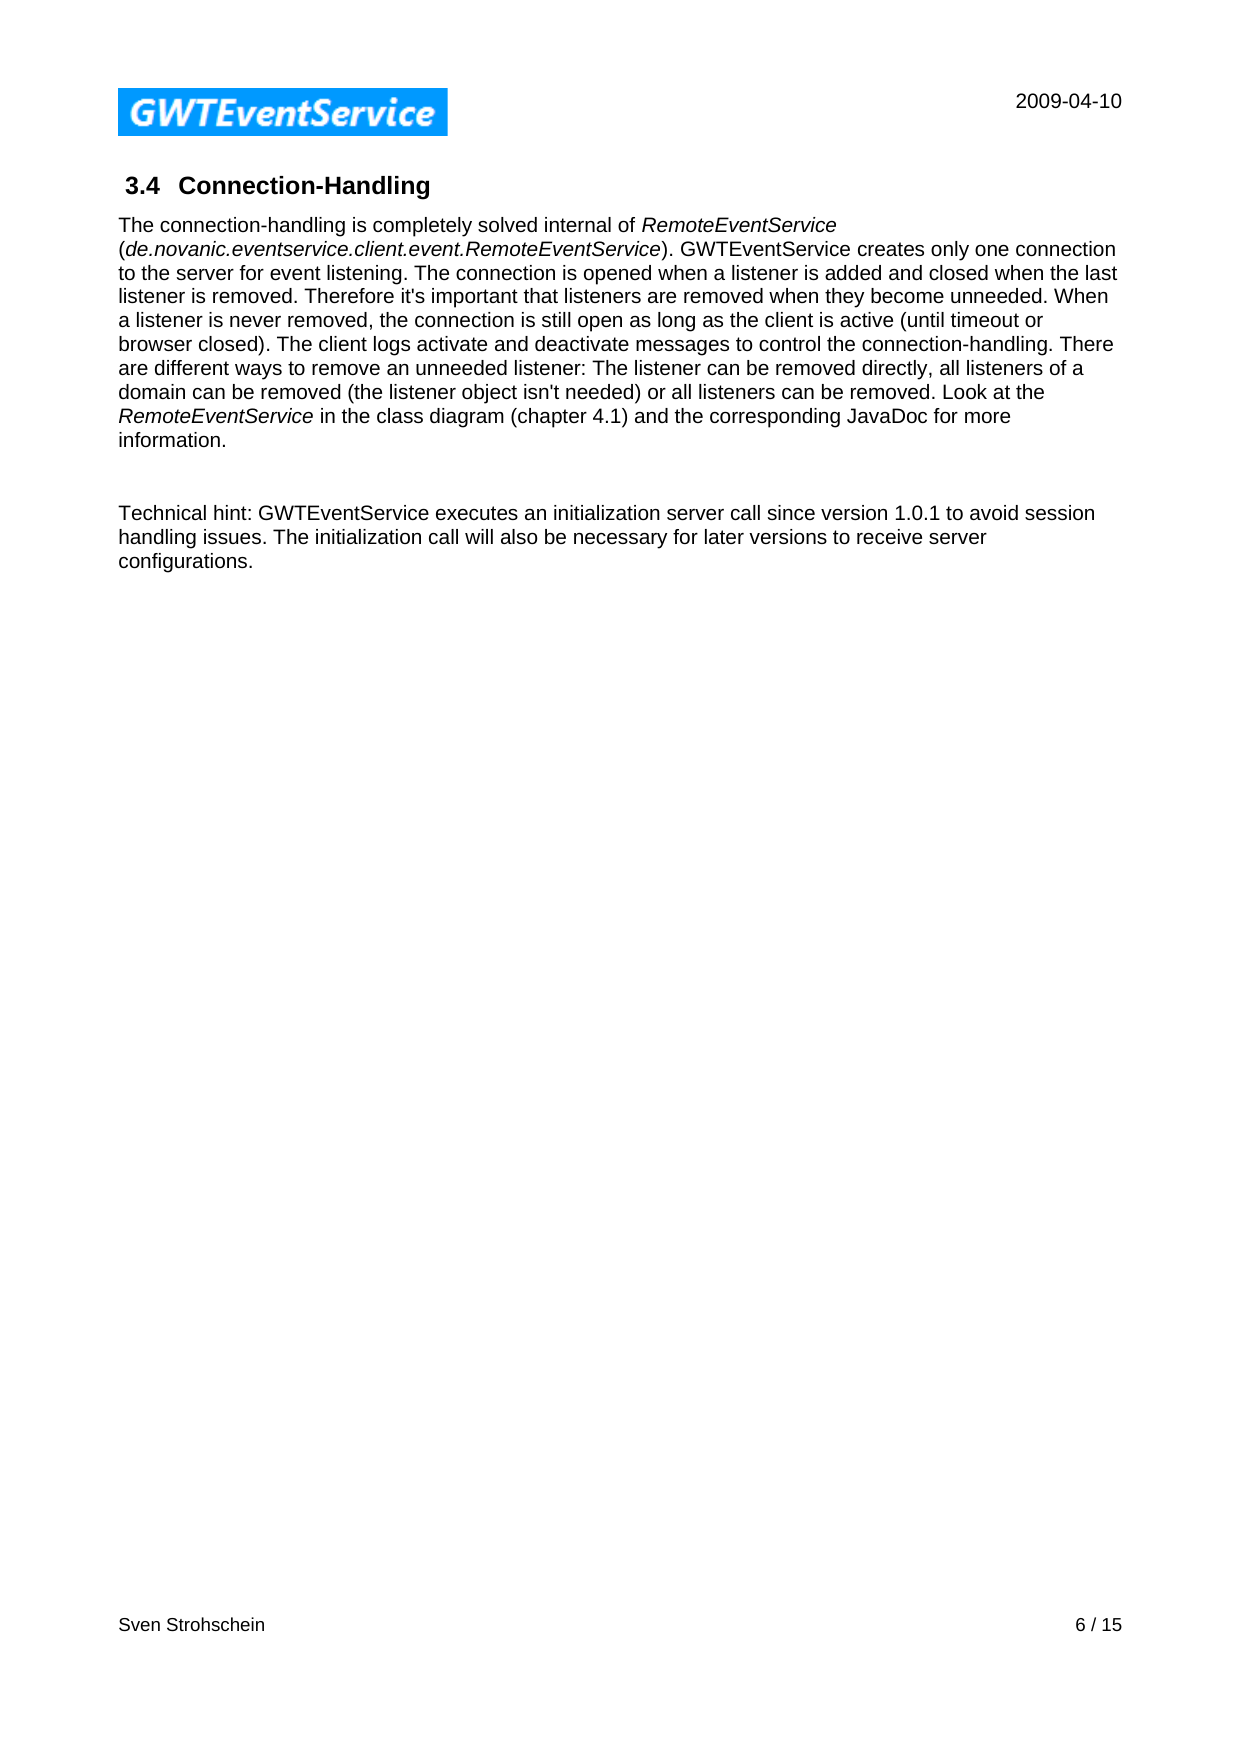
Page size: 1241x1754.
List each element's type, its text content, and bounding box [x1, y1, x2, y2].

subtitle Connection-Handling [118, 171, 1122, 200]
picture [118, 88, 448, 136]
text Technical hint: GWTEventService executes an initialization server call since version 1.0.1 to avoid session handling issues. The initialization call will also be necessary for later versions to receive server configurations. [118, 501, 1122, 573]
text The connection-handling is completely solved internal of RemoteEventService (de.novanic.eventservice.client.event.RemoteEventService). GWTEventService creates only one connection to the server for event listening. The connection is opened when a listener is added and closed when the last listener is removed. Therefore it's important that listeners are removed when they become unneeded. When a listener is never removed, the connection is still open as long as the client is active (until timeout or browser closed). The client logs activate and deactivate messages to control the connection-handling. There are different ways to remove an unneeded listener: The listener can be removed directly, all listeners of a domain can be removed (the listener object isn't needed) or all listeners can be removed. Look at the RemoteEventService in the class diagram (chapter 4.1) and the corresponding JavaDoc for more information. [118, 212, 1122, 452]
